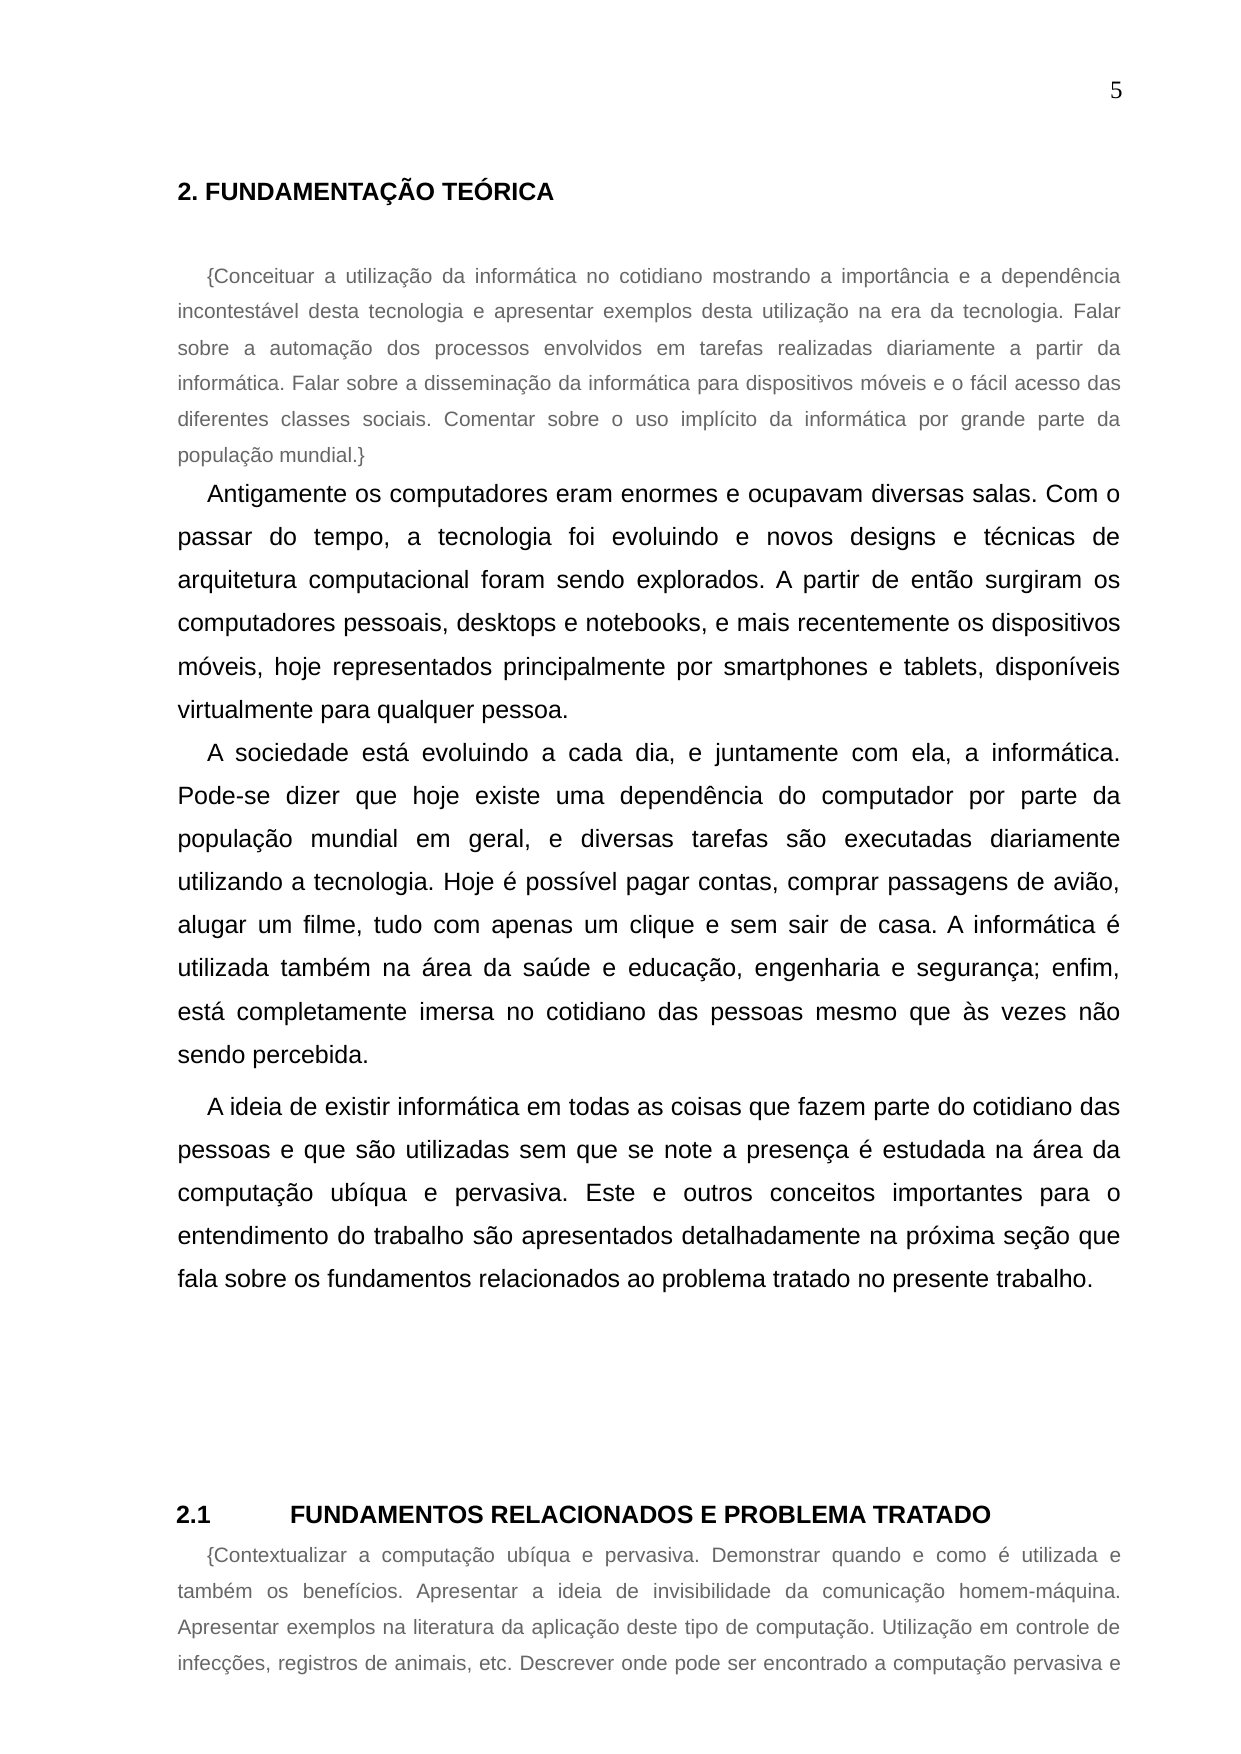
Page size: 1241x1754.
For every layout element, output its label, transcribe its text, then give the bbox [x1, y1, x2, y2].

list FUNDAMENTOS RELACIONADOS E PROBLEMA TRATADO [176, 1499, 1122, 1528]
text {Conceituar a utilização da informática no cotidiano mostrando a importância e a dependência incontestável desta tecnologia e apresentar exemplos desta utilização na era da tecnologia. Falar sobre a automação dos processos envolvidos em tarefas realizadas diariamente a partir da informática. Falar sobre a disseminação da informática para dispositivos móveis e o fácil acesso das diferentes classes sociais. Comentar sobre o uso implícito da informática por grande parte da população mundial.} [177, 263, 1122, 467]
text 2. FUNDAMENTAÇÃO TEÓRICA [177, 177, 1122, 206]
text A ideia de existir informática em todas as coisas que fazem parte do cotidiano das pessoas e que são utilizadas sem que se note a presença é estudada na área da computação ubíqua e pervasiva. Este e outros conceitos importantes para o entendimento do trabalho são apresentados detalhadamente na próxima seção que fala sobre os fundamentos relacionados ao problema tratado no presente trabalho. [177, 1092, 1122, 1293]
text Antigamente os computadores eram enormes e ocupavam diversas salas. Com o passar do tempo, a tecnologia foi evoluindo e novos designs e técnicas de arquitetura computacional foram sendo explorados. A partir de então surgiram os computadores pessoais, desktops e notebooks, e mais recentemente os dispositivos móveis, hoje representados principalmente por smartphones e tablets, disponíveis virtualmente para qualquer pessoa. [177, 479, 1122, 723]
text A sociedade está evoluindo a cada dia, e juntamente com ela, a informática. Pode-se dizer que hoje existe uma dependência do computador por parte da população mundial em geral, e diversas tarefas são executadas diariamente utilizando a tecnologia. Hoje é possível pagar contas, comprar passagens de avião, alugar um filme, tudo com apenas um clique e sem sair de casa. A informática é utilizada também na área da saúde e educação, engenharia e segurança; enfim, está completamente imersa no cotidiano das pessoas mesmo que às vezes não sendo percebida. [177, 738, 1122, 1068]
text {Contextualizar a computação ubíqua e pervasiva. Demonstrar quando e como é utilizada e também os benefícios. Apresentar a ideia de invisibilidade da comunicação homem-máquina. Apresentar exemplos na literatura da aplicação deste tipo de computação. Utilização em controle de infecções, registros de animais, etc. Descrever onde pode ser encontrado a computação pervasiva e [177, 1543, 1122, 1674]
